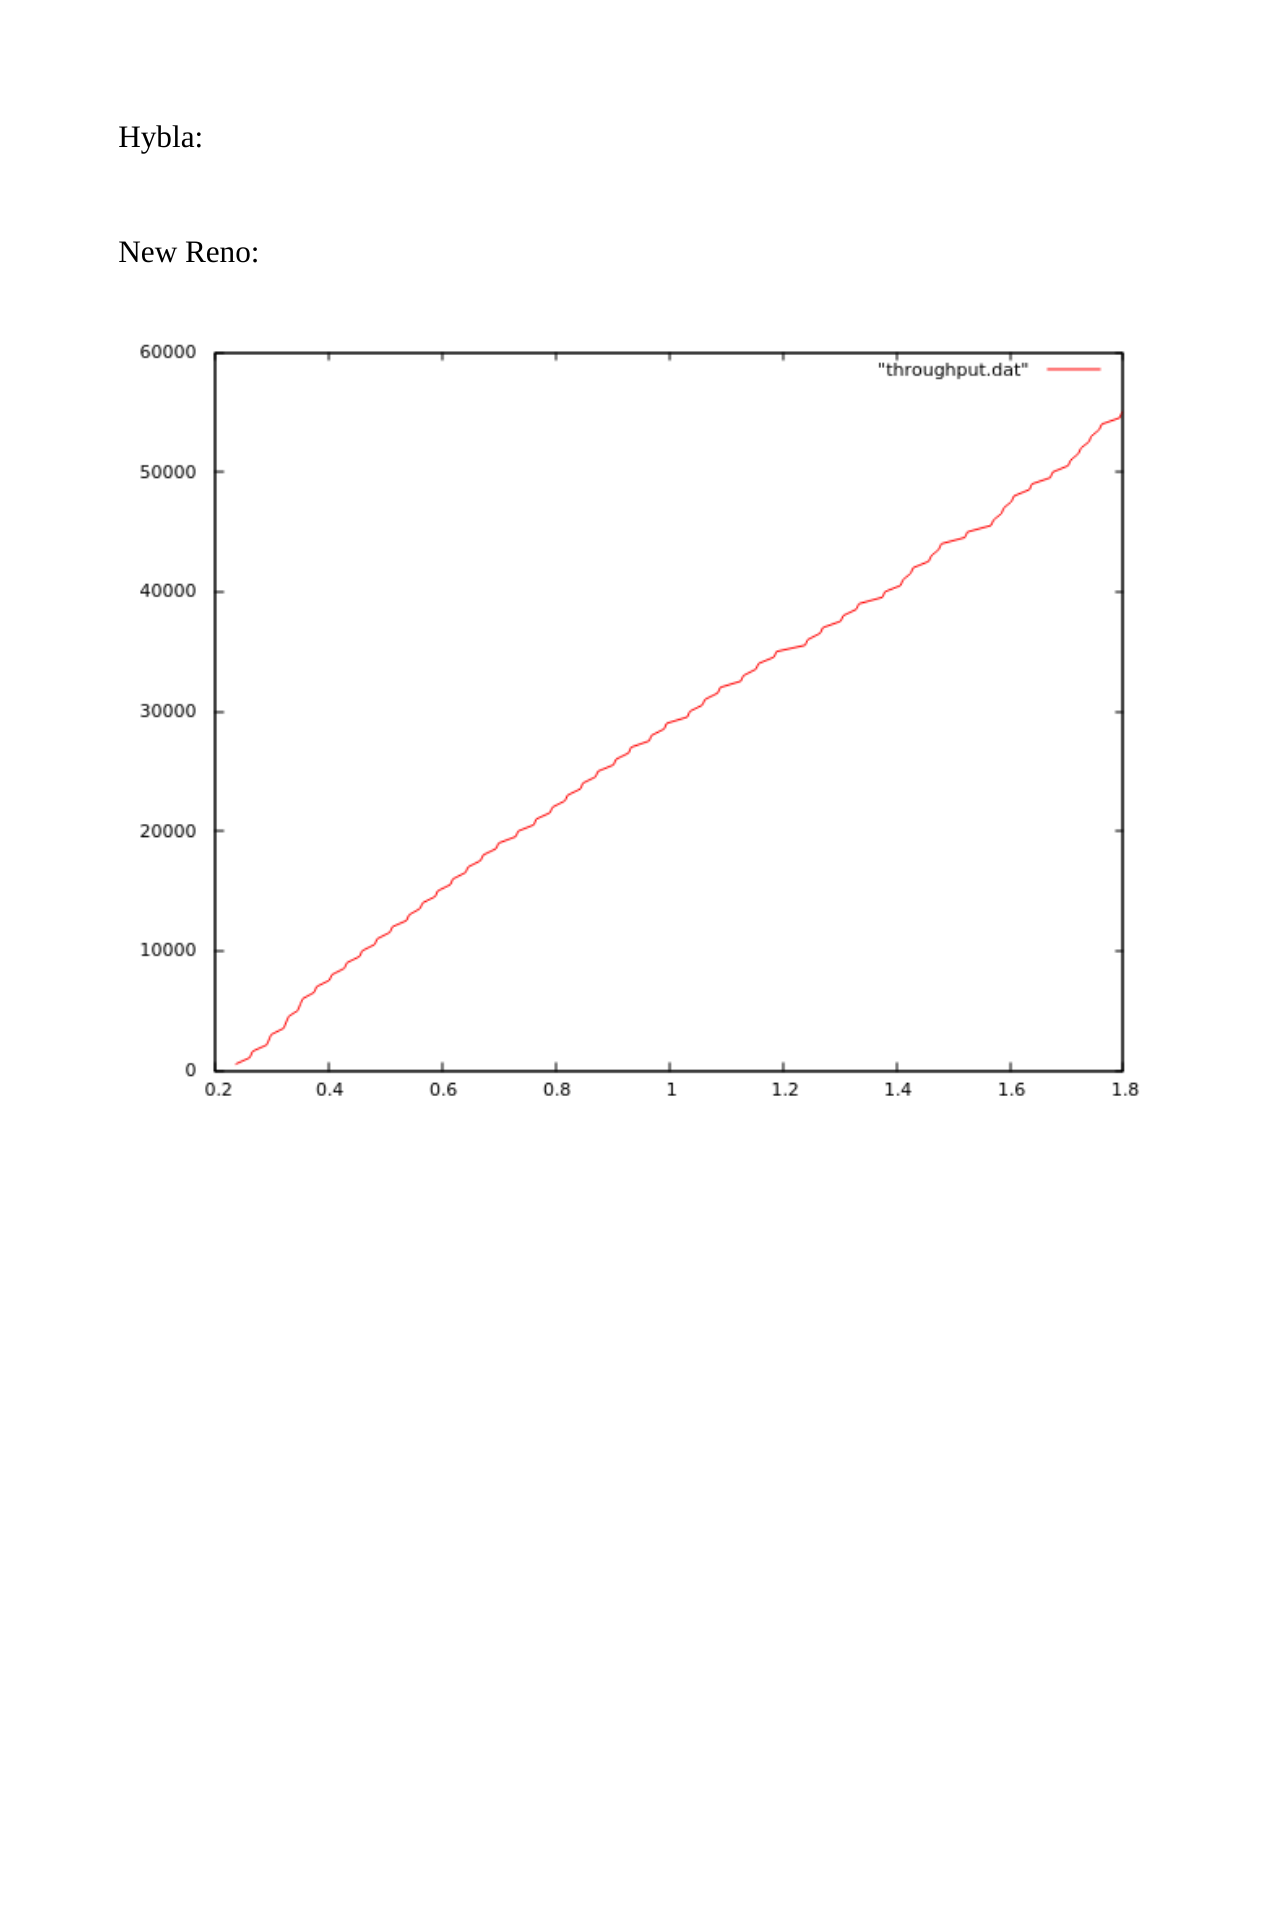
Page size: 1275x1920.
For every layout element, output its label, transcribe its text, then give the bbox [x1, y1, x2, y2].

text Hybla: [118, 118, 1157, 154]
picture [118, 329, 1157, 1109]
text New Reno: [118, 233, 1157, 269]
